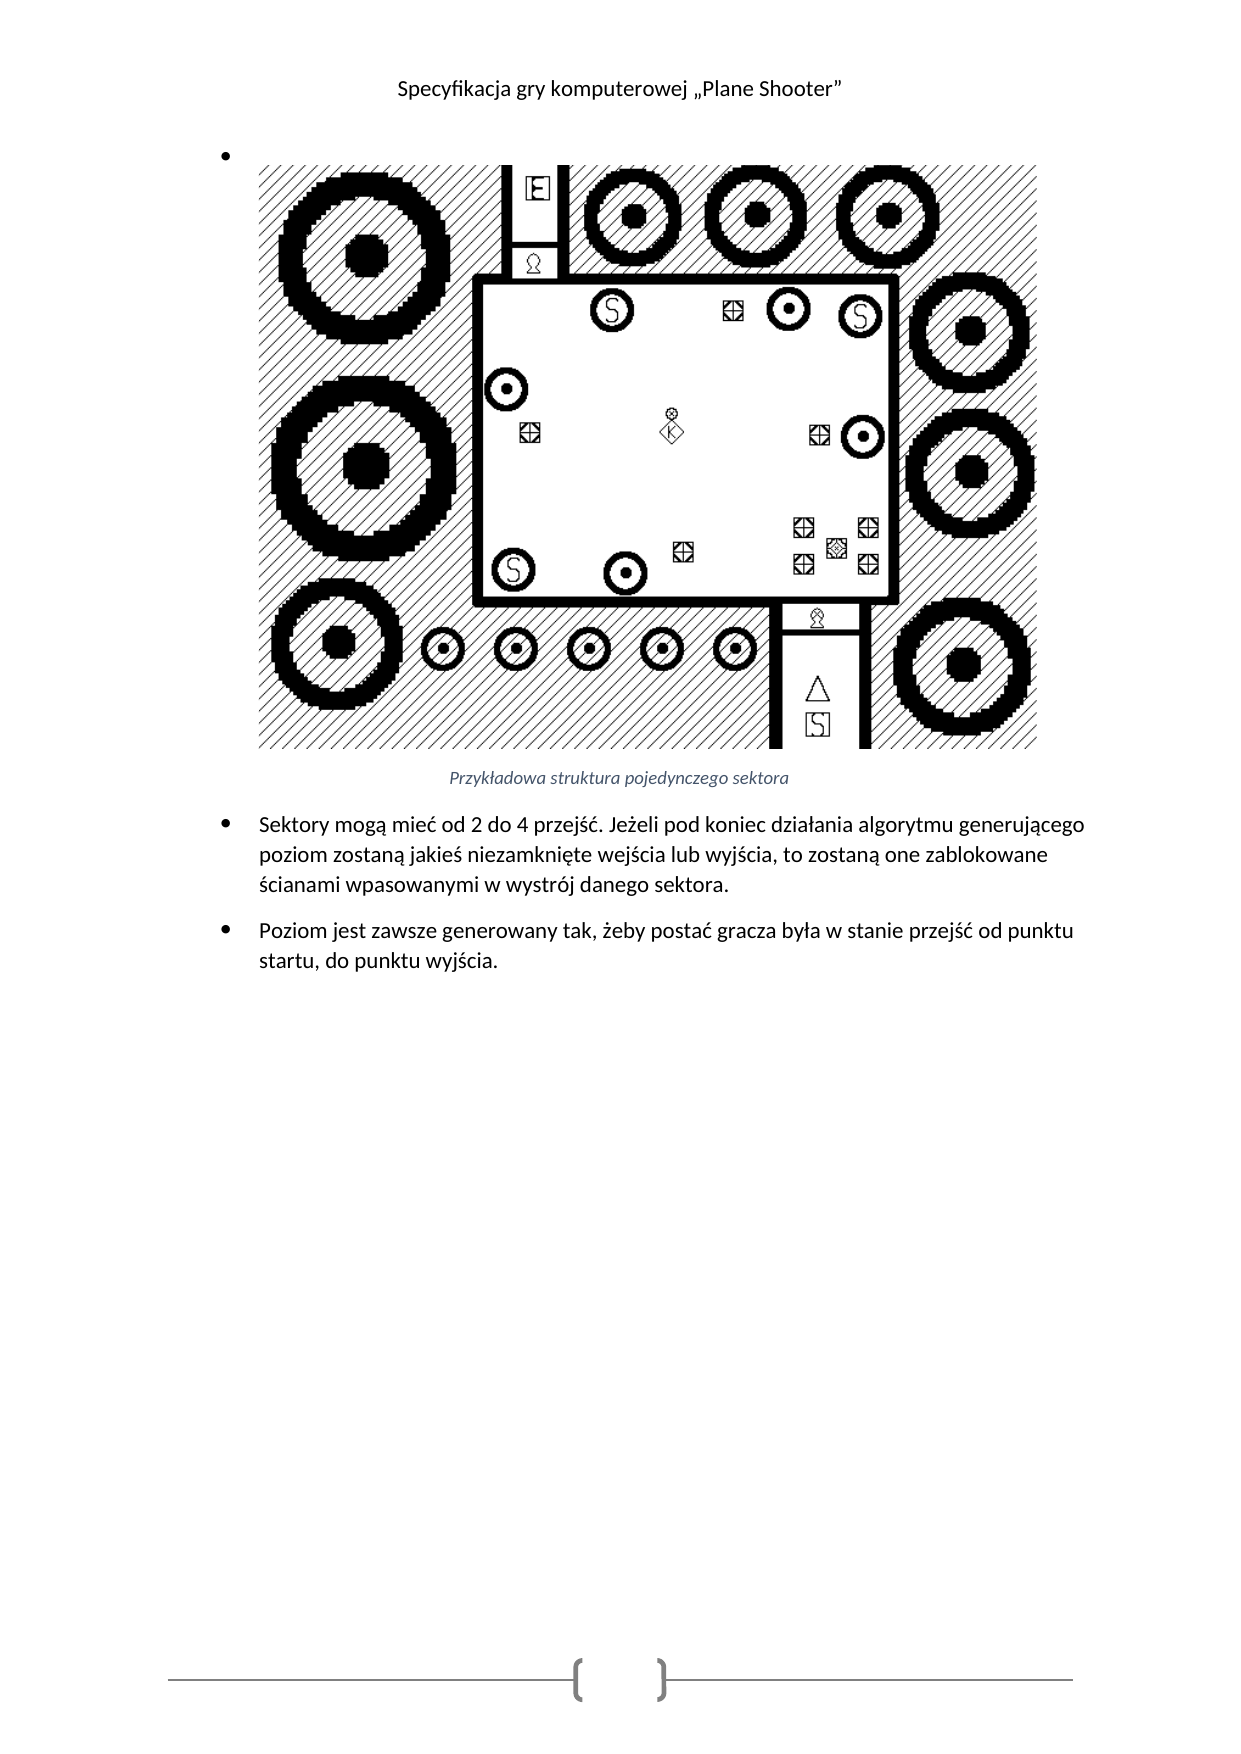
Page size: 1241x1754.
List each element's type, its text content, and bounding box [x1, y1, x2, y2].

text Przykładowa struktura pojedynczego sektora [148, 766, 1093, 789]
list Sektory mogą mieć od 2 do 4 przejść. Jeżeli pod koniec działania algorytmu generującego poziom zostaną jakieś niezamknięte wejścia lub wyjścia, to zostaną one zablokowane ścianami wpasowanymi w wystrój danego sektora. [221, 810, 1093, 898]
list Poziom jest zawsze generowany tak, żeby postać gracza była w stanie przejść od punktu startu, do punktu wyjścia. [221, 917, 1093, 974]
